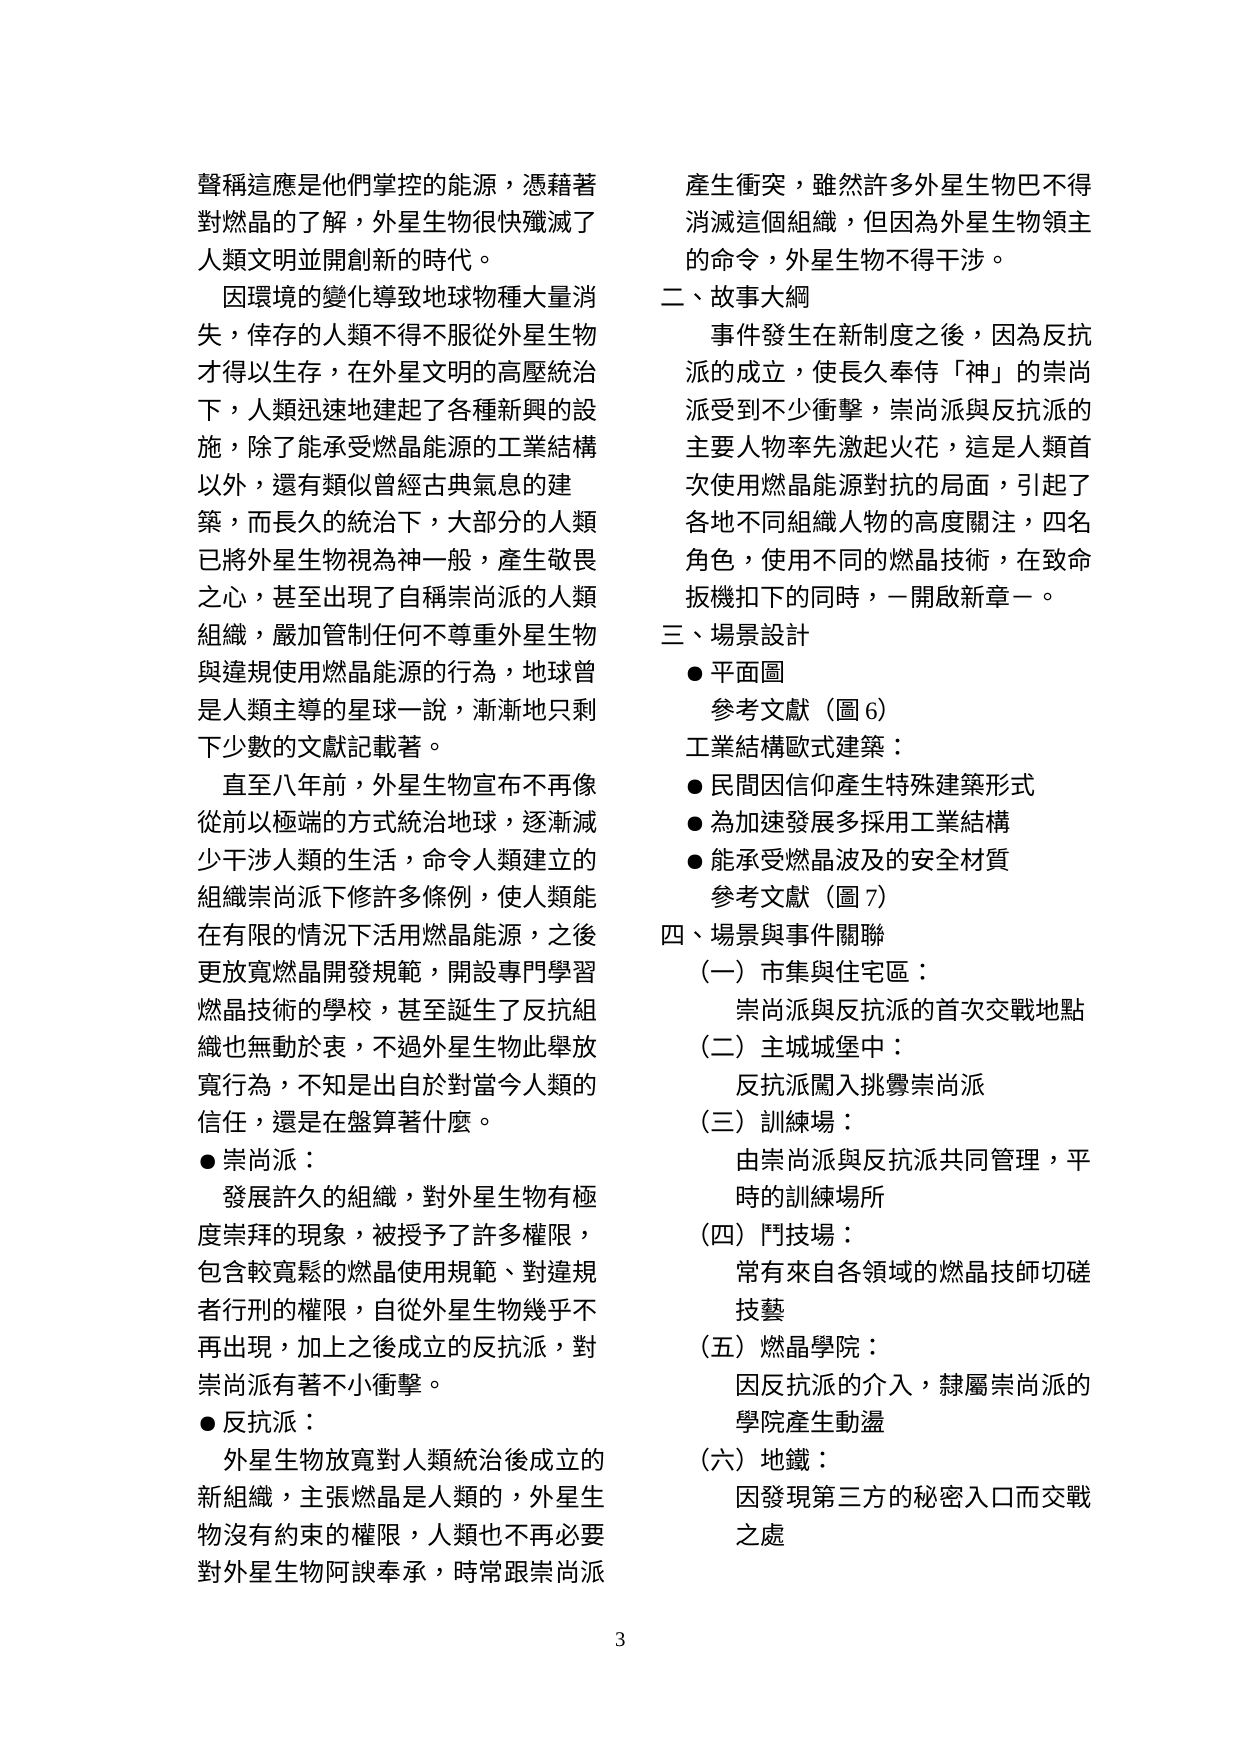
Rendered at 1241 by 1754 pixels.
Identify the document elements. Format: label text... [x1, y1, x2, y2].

list 崇尚派： [198, 1139, 605, 1177]
text 事件發生在新制度之後，因為反抗派的成立，使長久奉侍「神」的崇尚派受到不少衝擊，崇尚派與反抗派的主要人物率先激起火花，這是人類首次使用燃晶能源對抗的局面，引起了各地不同組織人物的高度關注，四名角色，使用不同的燃晶技術，在致命扳機扣下的同時，－開啟新章－。 [685, 314, 1093, 614]
text 由崇尚派與反抗派共同管理，平 時的訓練場所 [685, 1139, 1093, 1214]
list 平面圖 [685, 652, 1093, 689]
text 外星生物放寬對人類統治後成立的新組織，主張燃晶是人類的，外星生物沒有約束的權限，人類也不再必要對外星生物阿諛奉承，時常跟崇尚派 [198, 1439, 605, 1589]
text 崇尚派與反抗派的首次交戰地點 [685, 989, 1093, 1027]
text （四）鬥技場： [685, 1214, 1093, 1252]
text 聲稱這應是他們掌控的能源，憑藉著對燃晶的了解，外星生物很快殲滅了人類文明並開創新的時代。 [198, 164, 605, 277]
list 反抗派： [198, 1402, 605, 1439]
text 參考文獻（圖7） [685, 877, 1093, 914]
subtitle 四、場景與事件關聯 [660, 914, 1093, 952]
text 產生衝突，雖然許多外星生物巴不得消滅這個組織，但因為外星生物領主的命令，外星生物不得干涉。 [685, 164, 1093, 277]
text 直至八年前，外星生物宣布不再像從前以極端的方式統治地球，逐漸減少干涉人類的生活，命令人類建立的組織崇尚派下修許多條例，使人類能在有限的情況下活用燃晶能源，之後更放寬燃晶開發規範，開設專門學習燃晶技術的學校，甚至誕生了反抗組織也無動於衷，不過外星生物此舉放寬行為，不知是出自於對當今人類的信任，還是在盤算著什麼。 [198, 764, 605, 1139]
list 民間因信仰產生特殊建築形式 [685, 764, 1093, 802]
text 因環境的變化導致地球物種大量消失，倖存的人類不得不服從外星生物才得以生存，在外星文明的高壓統治下，人類迅速地建起了各種新興的設施，除了能承受燃晶能源的工業結構以外，還有類似曾經古典氣息的建築，而長久的統治下，大部分的人類已將外星生物視為神一般，產生敬畏之心，甚至出現了自稱崇尚派的人類組織，嚴加管制任何不尊重外星生物與違規使用燃晶能源的行為，地球曾是人類主導的星球一說，漸漸地只剩下少數的文獻記載著。 [198, 277, 605, 764]
text 反抗派闖入挑釁崇尚派 [685, 1064, 1093, 1102]
text 參考文獻（圖6） [685, 689, 1093, 727]
subtitle 二、故事大綱 [660, 277, 1093, 314]
text （三）訓練場： [685, 1102, 1093, 1139]
list 為加速發展多採用工業結構 [685, 802, 1093, 839]
text （六）地鐵： [685, 1439, 1093, 1477]
text （二）主城城堡中： [685, 1027, 1093, 1064]
subtitle 三、場景設計 [660, 614, 1093, 652]
text 因發現第三方的秘密入口而交戰 之處 [685, 1477, 1093, 1552]
text （五）燃晶學院： [685, 1327, 1093, 1364]
text （一）市集與住宅區： [685, 952, 1093, 989]
text 工業結構歐式建築： [656, 727, 1093, 764]
text 常有來自各領域的燃晶技師切磋 技藝 [685, 1252, 1093, 1327]
text 因反抗派的介入，隸屬崇尚派的 學院產生動盪 [685, 1364, 1093, 1439]
text 發展許久的組織，對外星生物有極度崇拜的現象，被授予了許多權限，包含較寬鬆的燃晶使用規範、對違規者行刑的權限，自從外星生物幾乎不再出現，加上之後成立的反抗派，對崇尚派有著不小衝擊。 [198, 1177, 605, 1402]
list 能承受燃晶波及的安全材質 [685, 839, 1093, 877]
